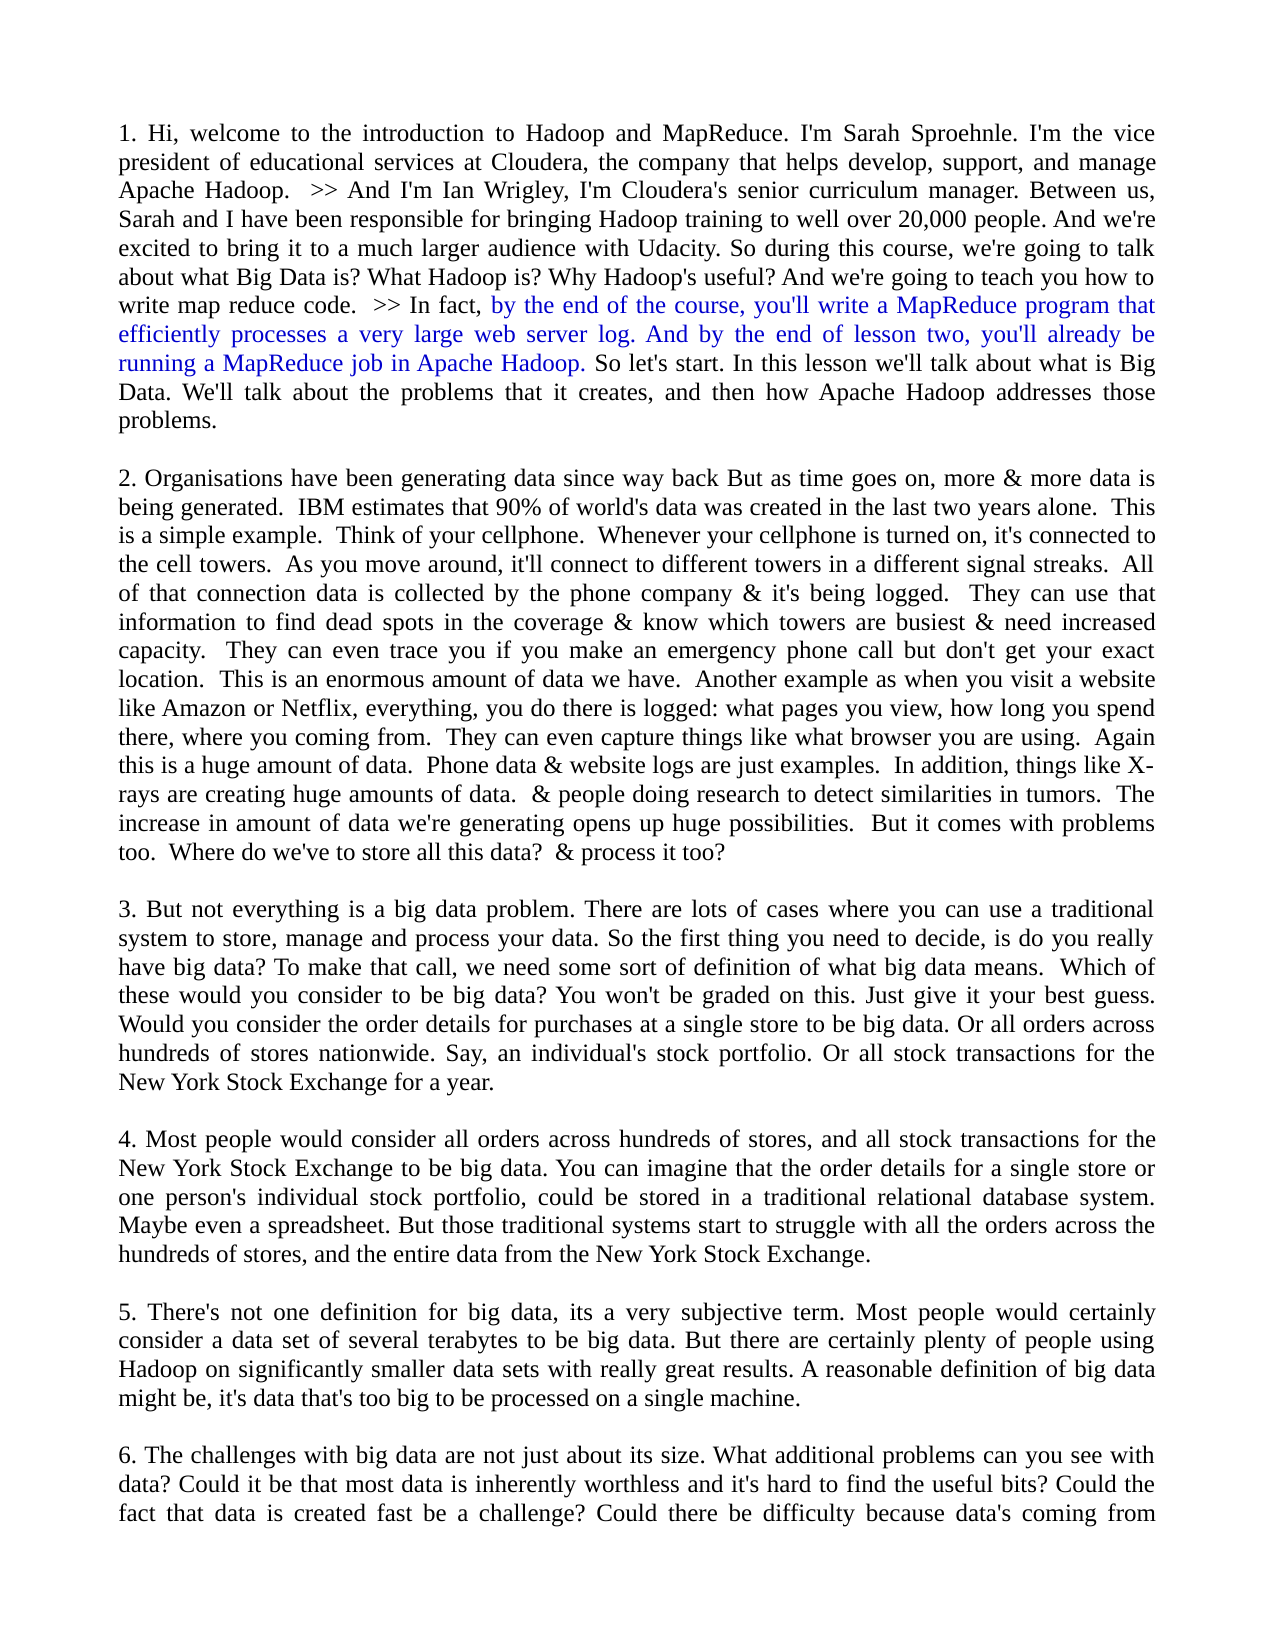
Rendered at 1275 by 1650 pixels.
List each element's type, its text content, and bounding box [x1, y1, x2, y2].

text 5. There's not one definition for big data, its a very subjective term. Most people would certainly consider a data set of several terabytes to be big data. But there are certainly plenty of people using Hadoop on significantly smaller data sets with really great results. A reasonable definition of big data might be, it's data that's too big to be processed on a single machine. [118, 1297, 1157, 1412]
text 6. The challenges with big data are not just about its size. What additional problems can you see with data? Could it be that most data is inherently worthless and it's hard to find the useful bits? Could the fact that data is created fast be a challenge? Could there be difficulty because data's coming from [118, 1441, 1157, 1527]
text 2. Organisations have been generating data since way back But as time goes on, more & more data is being generated. IBM estimates that 90% of world's data was created in the last two years alone. This is a simple example. Think of your cellphone. Whenever your cellphone is turned on, it's connected to the cell towers. As you move around, it'll connect to different towers in a different signal streaks. All of that connection data is collected by the phone company & it's being logged. They can use that information to find dead spots in the coverage & know which towers are busiest & need increased capacity. They can even trace you if you make an emergency phone call but don't get your exact location. This is an enormous amount of data we have. Another example as when you visit a website like Amazon or Netflix, everything, you do there is logged: what pages you view, how long you spend there, where you coming from. They can even capture things like what browser you are using. Again this is a huge amount of data. Phone data & website logs are just examples. In addition, things like X-rays are creating huge amounts of data. & people doing research to detect similarities in tumors. The increase in amount of data we're generating opens up huge possibilities. But it comes with problems too. Where do we've to store all this data? & process it too? [118, 463, 1157, 866]
text 1. Hi, welcome to the introduction to Hadoop and MapReduce. I'm Sarah Sproehnle. I'm the vice president of educational services at Cloudera, the company that helps develop, support, and manage Apache Hadoop. >> And I'm Ian Wrigley, I'm Cloudera's senior curriculum manager. Between us, Sarah and I have been responsible for bringing Hadoop training to well over 20,000 people. And we're excited to bring it to a much larger audience with Udacity. So during this course, we're going to talk about what Big Data is? What Hadoop is? Why Hadoop's useful? And we're going to teach you how to write map reduce code. >> In fact, by the end of the course, you'll write a MapReduce program that efficiently processes a very large web server log. And by the end of lesson two, you'll already be running a MapReduce job in Apache Hadoop. So let's start. In this lesson we'll talk about what is Big Data. We'll talk about the problems that it creates, and then how Apache Hadoop addresses those problems. [118, 118, 1157, 434]
text 4. Most people would consider all orders across hundreds of stores, and all stock transactions for the New York Stock Exchange to be big data. You can imagine that the order details for a single store or one person's individual stock portfolio, could be stored in a traditional relational database system. Maybe even a spreadsheet. But those traditional systems start to struggle with all the orders across the hundreds of stores, and the entire data from the New York Stock Exchange. [118, 1124, 1157, 1268]
text 3. But not everything is a big data problem. There are lots of cases where you can use a traditional system to store, manage and process your data. So the first thing you need to decide, is do you really have big data? To make that call, we need some sort of definition of what big data means. Which of these would you consider to be big data? You won't be graded on this. Just give it your best guess. Would you consider the order details for purchases at a single store to be big data. Or all orders across hundreds of stores nationwide. Say, an individual's stock portfolio. Or all stock transactions for the New York Stock Exchange for a year. [118, 894, 1157, 1096]
